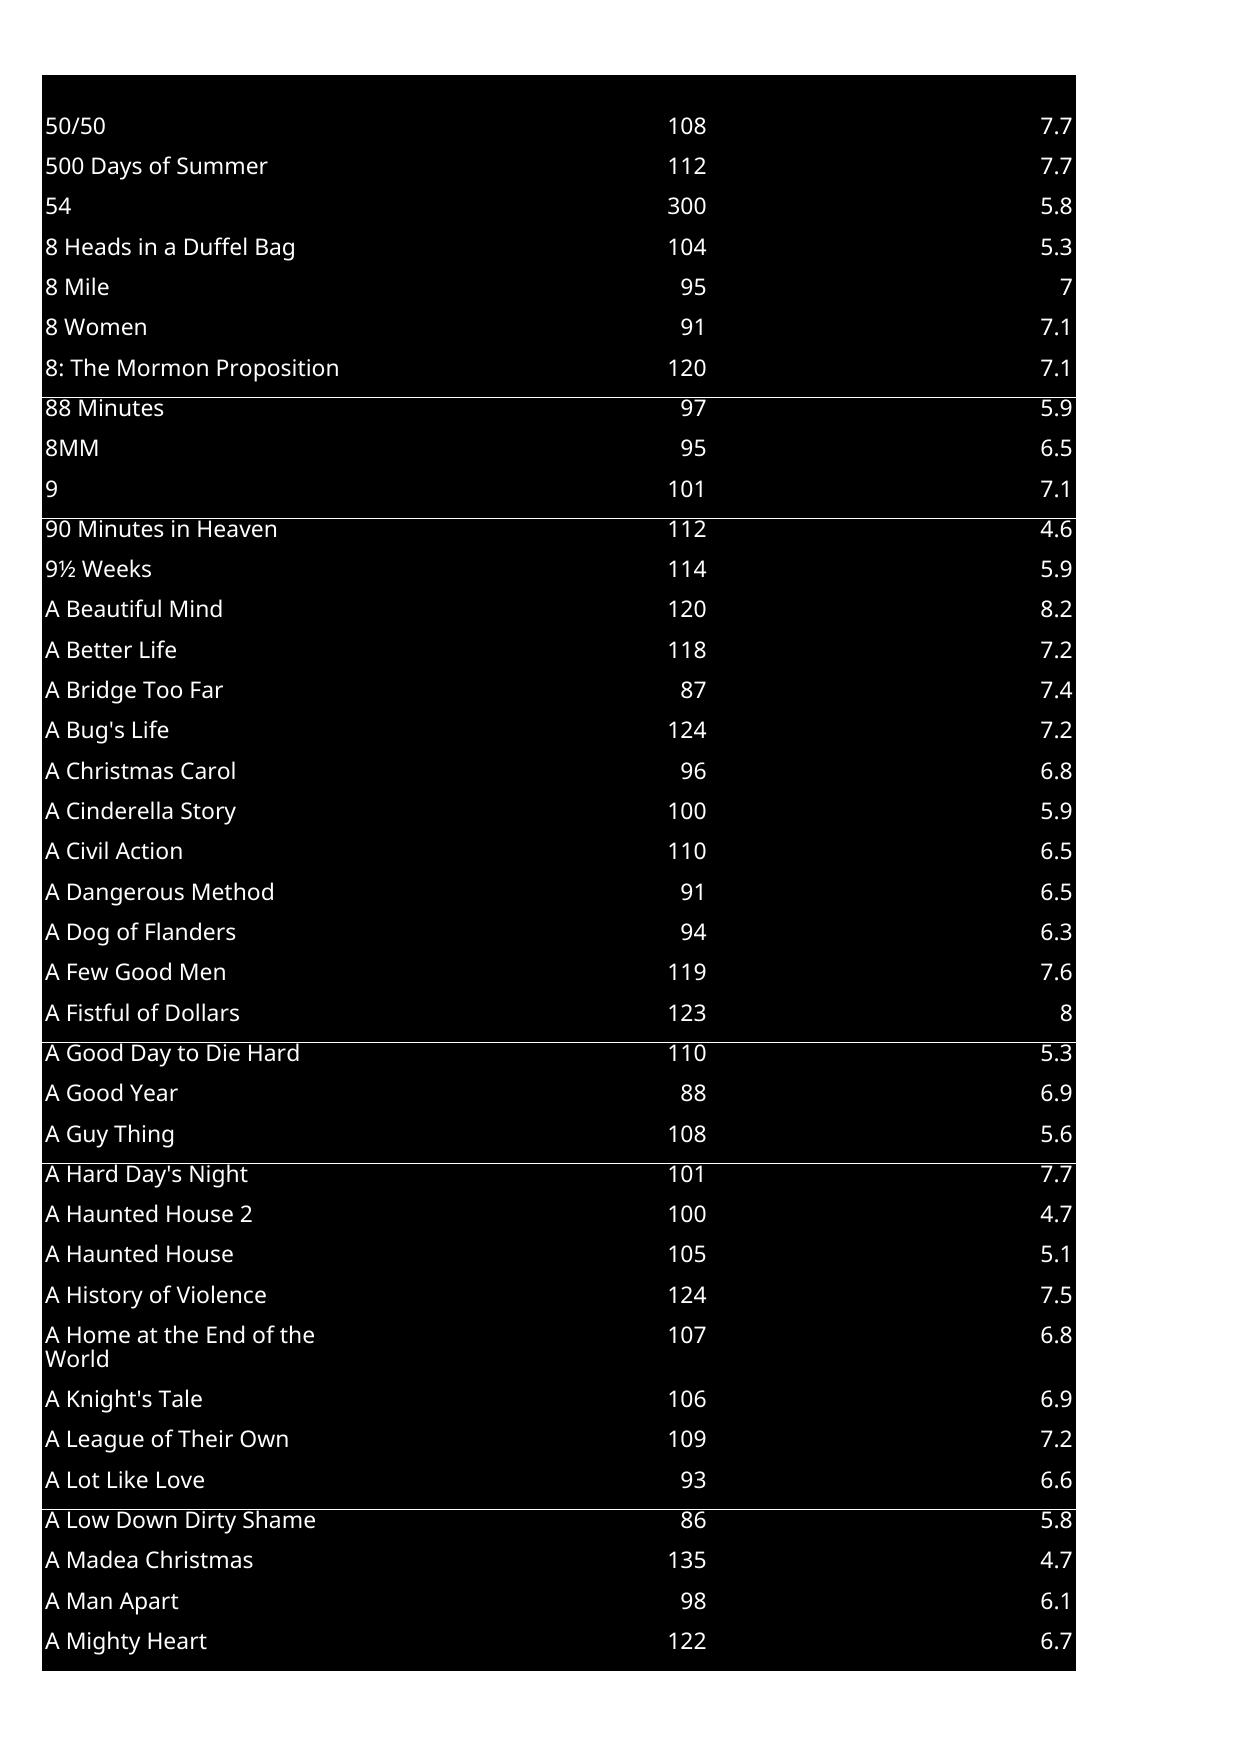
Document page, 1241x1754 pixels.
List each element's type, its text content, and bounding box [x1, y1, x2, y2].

table_cell 6.5 [709, 438, 1076, 478]
table_cell A Lot Like Love [42, 1469, 391, 1509]
table_cell 95 [391, 277, 709, 317]
table_cell A League of Their Own [42, 1429, 391, 1469]
table_cell 6.8 [709, 760, 1076, 801]
table_cell 123 [391, 1002, 709, 1042]
table_cell 4.7 [709, 1550, 1076, 1590]
table_cell 9½ Weeks [42, 559, 391, 599]
table_cell 4.6 [709, 519, 1076, 559]
table_cell 110 [391, 1043, 709, 1083]
table_cell 107 [391, 1325, 709, 1389]
table_cell A History of Violence [42, 1284, 391, 1325]
table_cell A Guy Thing [42, 1123, 391, 1163]
table_cell 90 Minutes in Heaven [42, 519, 391, 559]
table_cell 7.2 [709, 639, 1076, 680]
table_cell A Haunted House [42, 1244, 391, 1284]
table_cell 5.9 [709, 398, 1076, 438]
table_cell 500 Days of Summer [42, 156, 391, 196]
table_cell 7.1 [709, 357, 1076, 397]
table_cell A Bridge Too Far [42, 680, 391, 720]
table_cell 9 [42, 478, 391, 518]
table_cell 5.3 [709, 236, 1076, 277]
table_cell A Man Apart [42, 1590, 391, 1631]
table_cell 7.1 [709, 317, 1076, 357]
table_cell 124 [391, 1284, 709, 1325]
table_cell 8 Women [42, 317, 391, 357]
table_cell 7 [709, 277, 1076, 317]
table_cell 4.7 [709, 1204, 1076, 1244]
table_cell 50/50 [42, 115, 391, 156]
table_cell 6.9 [709, 1083, 1076, 1123]
table_cell 87 [391, 680, 709, 720]
table_cell 108 [391, 1123, 709, 1163]
table_cell 106 [391, 1389, 709, 1429]
table_cell A Madea Christmas [42, 1550, 391, 1590]
table_cell A Bug's Life [42, 720, 391, 760]
table_cell 8 [709, 1002, 1076, 1042]
table_cell 119 [391, 962, 709, 1002]
table_cell 88 [391, 1083, 709, 1123]
table_cell A Hard Day's Night [42, 1164, 391, 1204]
table_cell 6.5 [709, 841, 1076, 881]
table_cell 91 [391, 317, 709, 357]
table_cell A Dog of Flanders [42, 922, 391, 962]
table_cell A Good Day to Die Hard [42, 1043, 391, 1083]
table_cell 6.3 [709, 922, 1076, 962]
table_cell 8 Mile [42, 277, 391, 317]
table_cell 300 [391, 196, 709, 236]
table_cell 124 [391, 720, 709, 760]
table_cell 104 [391, 236, 709, 277]
table_cell A Home at the End of the World [42, 1325, 391, 1389]
table_cell 114 [391, 559, 709, 599]
table_cell 5.3 [709, 1043, 1076, 1083]
table_cell 5.9 [709, 559, 1076, 599]
table_cell 7.1 [709, 478, 1076, 518]
table_cell 6.9 [709, 1389, 1076, 1429]
table_cell 7.2 [709, 1429, 1076, 1469]
table_cell 101 [391, 1164, 709, 1204]
table_cell 7.4 [709, 680, 1076, 720]
table_cell 5.8 [709, 196, 1076, 236]
table_cell 5.6 [709, 1123, 1076, 1163]
table_cell A Haunted House 2 [42, 1204, 391, 1244]
table_cell 54 [42, 196, 391, 236]
table_cell A Knight's Tale [42, 1389, 391, 1429]
table_cell 6.1 [709, 1590, 1076, 1631]
table_cell 110 [391, 841, 709, 881]
table_cell 5.1 [709, 1244, 1076, 1284]
table_cell 101 [391, 478, 709, 518]
table_cell 112 [391, 156, 709, 196]
table_cell 118 [391, 639, 709, 680]
table_cell [709, 75, 1076, 115]
table_cell 95 [391, 438, 709, 478]
table_cell 109 [391, 1429, 709, 1469]
table_cell A Dangerous Method [42, 881, 391, 922]
table_cell A Fistful of Dollars [42, 1002, 391, 1042]
table_cell 100 [391, 1204, 709, 1244]
table_cell 120 [391, 599, 709, 639]
table_cell 86 [391, 1510, 709, 1550]
table_cell 135 [391, 1550, 709, 1590]
table_cell 8.2 [709, 599, 1076, 639]
table_cell 6.6 [709, 1469, 1076, 1509]
table_cell 93 [391, 1469, 709, 1509]
table_cell 7.7 [709, 115, 1076, 156]
table_cell [391, 75, 709, 115]
table_cell A Few Good Men [42, 962, 391, 1002]
table_cell 98 [391, 1590, 709, 1631]
table_cell 120 [391, 357, 709, 397]
table_cell A Low Down Dirty Shame [42, 1510, 391, 1550]
table_cell 7.7 [709, 1164, 1076, 1204]
table_cell A Beautiful Mind [42, 599, 391, 639]
table_cell 6.5 [709, 881, 1076, 922]
table_cell 105 [391, 1244, 709, 1284]
table_cell 112 [391, 519, 709, 559]
table_cell A Civil Action [42, 841, 391, 881]
table_cell A Mighty Heart [42, 1631, 391, 1671]
table_cell 8: The Mormon Proposition [42, 357, 391, 397]
table_cell 108 [391, 115, 709, 156]
table_cell 97 [391, 398, 709, 438]
table_cell 100 [391, 801, 709, 841]
table_cell 96 [391, 760, 709, 801]
table_cell A Cinderella Story [42, 801, 391, 841]
table_cell A Better Life [42, 639, 391, 680]
table_cell 5.9 [709, 801, 1076, 841]
table_cell 122 [391, 1631, 709, 1671]
table_cell 7.7 [709, 156, 1076, 196]
table_cell A Christmas Carol [42, 760, 391, 801]
table_cell 7.6 [709, 962, 1076, 1002]
table_cell 8 Heads in a Duffel Bag [42, 236, 391, 277]
table_cell 5.8 [709, 1510, 1076, 1550]
table_cell [42, 75, 391, 115]
table_cell 6.7 [709, 1631, 1076, 1671]
table_cell A Good Year [42, 1083, 391, 1123]
table_cell 94 [391, 922, 709, 962]
table_cell 6.8 [709, 1325, 1076, 1389]
table_cell 88 Minutes [42, 398, 391, 438]
table_cell 91 [391, 881, 709, 922]
table_cell 8MM [42, 438, 391, 478]
table_cell 7.5 [709, 1284, 1076, 1325]
table_cell 7.2 [709, 720, 1076, 760]
